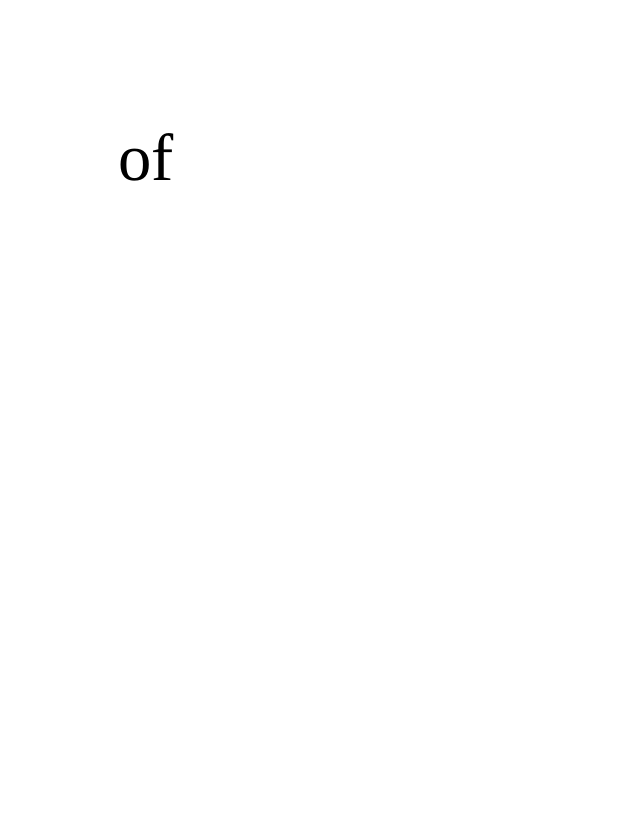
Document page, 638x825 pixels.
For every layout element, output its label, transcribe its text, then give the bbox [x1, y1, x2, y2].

text of [118, 118, 519, 195]
